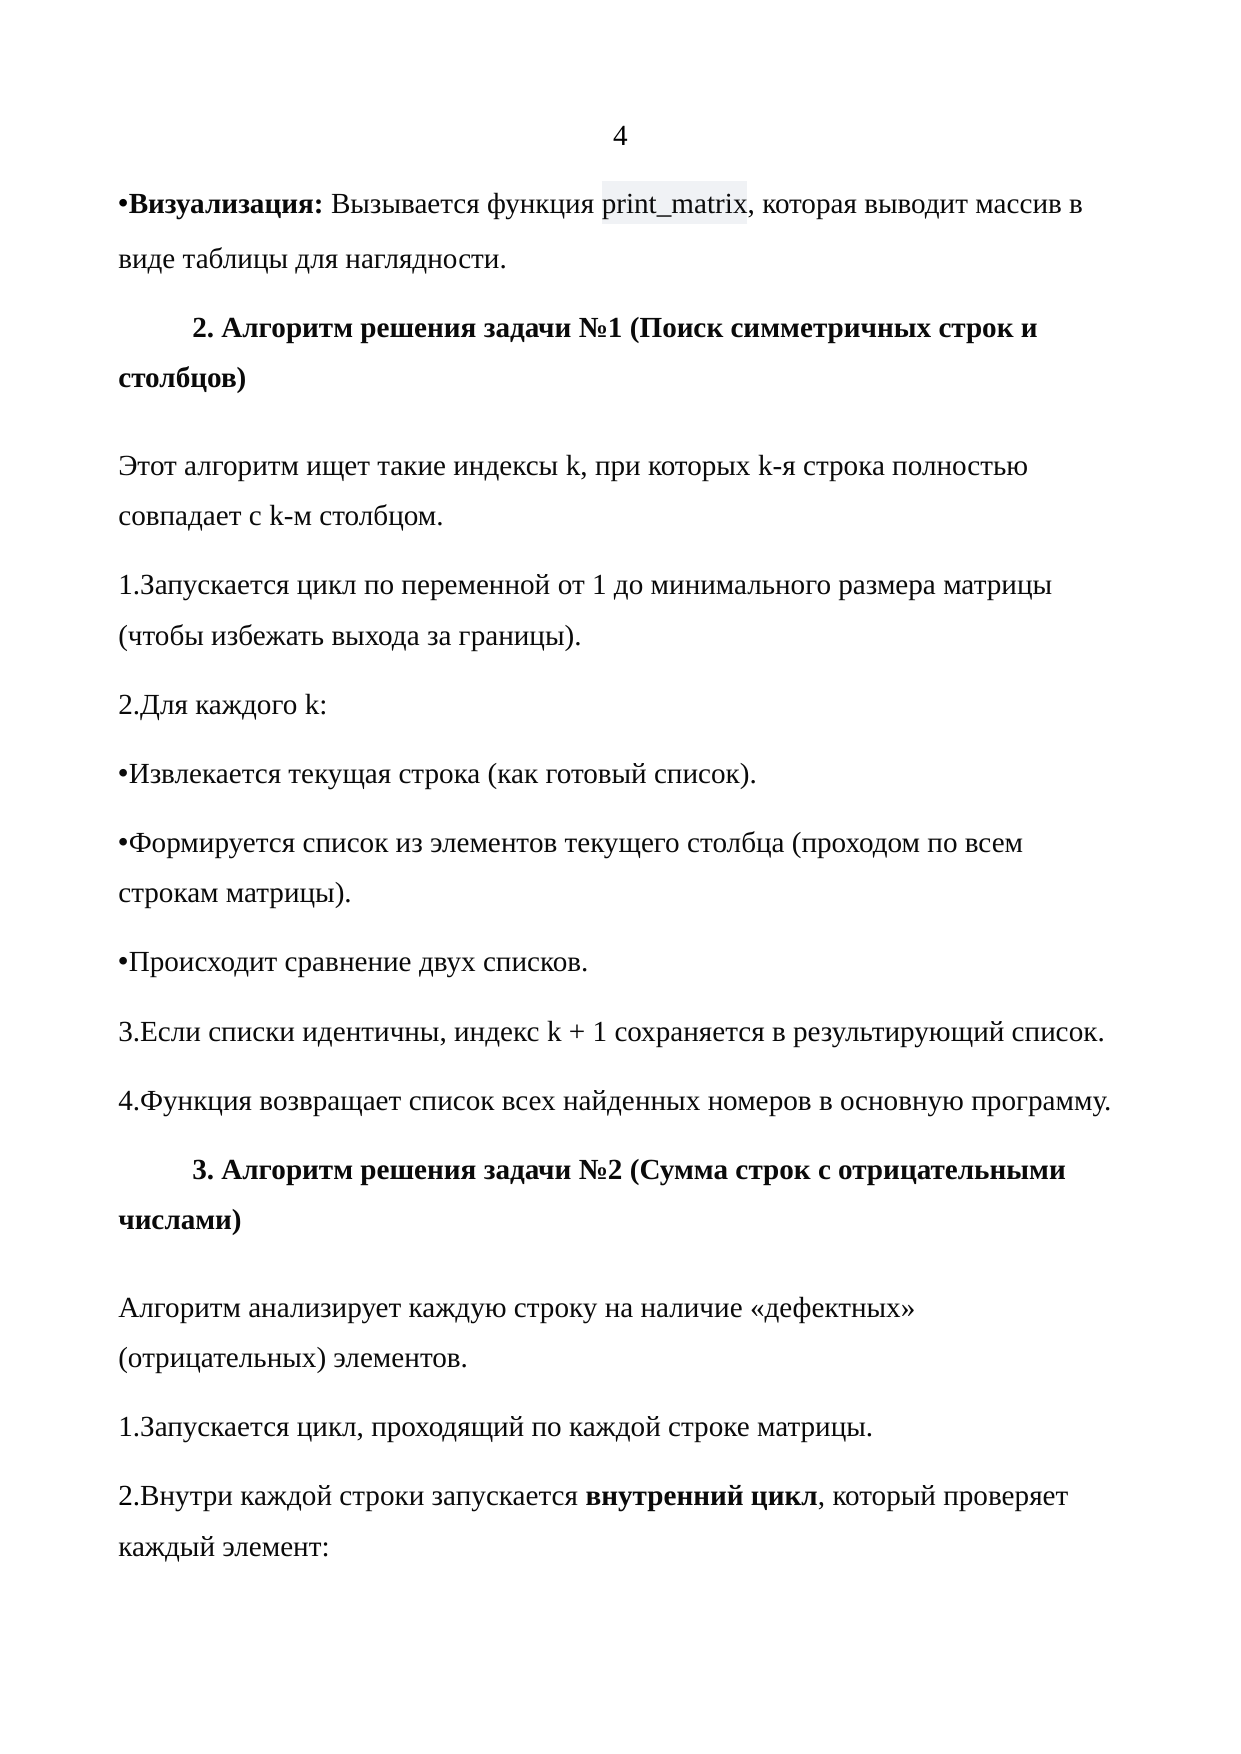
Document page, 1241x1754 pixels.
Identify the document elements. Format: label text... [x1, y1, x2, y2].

list Запускается цикл по переменной от 1 до минимального размера матрицы (чтобы избежать выхода за границы). [118, 567, 1122, 651]
list Визуализация: Вызывается функция print_matrix, которая выводит массив в виде таблицы для наглядности. [118, 181, 1122, 274]
list Формируется список из элементов текущего столбца (проходом по всем строкам матрицы). [118, 825, 1122, 909]
list Для каждого k: [118, 687, 1122, 720]
text 2. Алгоритм решения задачи №1 (Поиск симметричных строк и столбцов) [118, 310, 1122, 394]
text 3. Алгоритм решения задачи №2 (Сумма строк с отрицательными числами) [118, 1152, 1122, 1236]
list Функция возвращает список всех найденных номеров в основную программу. [118, 1083, 1122, 1116]
text Алгоритм анализирует каждую строку на наличие «дефектных» (отрицательных) элементов. [118, 1290, 1122, 1374]
list Извлекается текущая строка (как готовый список). [118, 756, 1122, 789]
list Происходит сравнение двух списков. [118, 944, 1122, 978]
list Внутри каждой строки запускается внутренний цикл, который проверяет каждый элемент: [118, 1478, 1122, 1562]
list Запускается цикл, проходящий по каждой строке матрицы. [118, 1409, 1122, 1443]
list Если списки идентичны, индекс k + 1 сохраняется в результирующий список. [118, 1014, 1122, 1047]
text Этот алгоритм ищет такие индексы k, при которых k-я строка полностью совпадает с k-м столбцом. [118, 448, 1122, 532]
